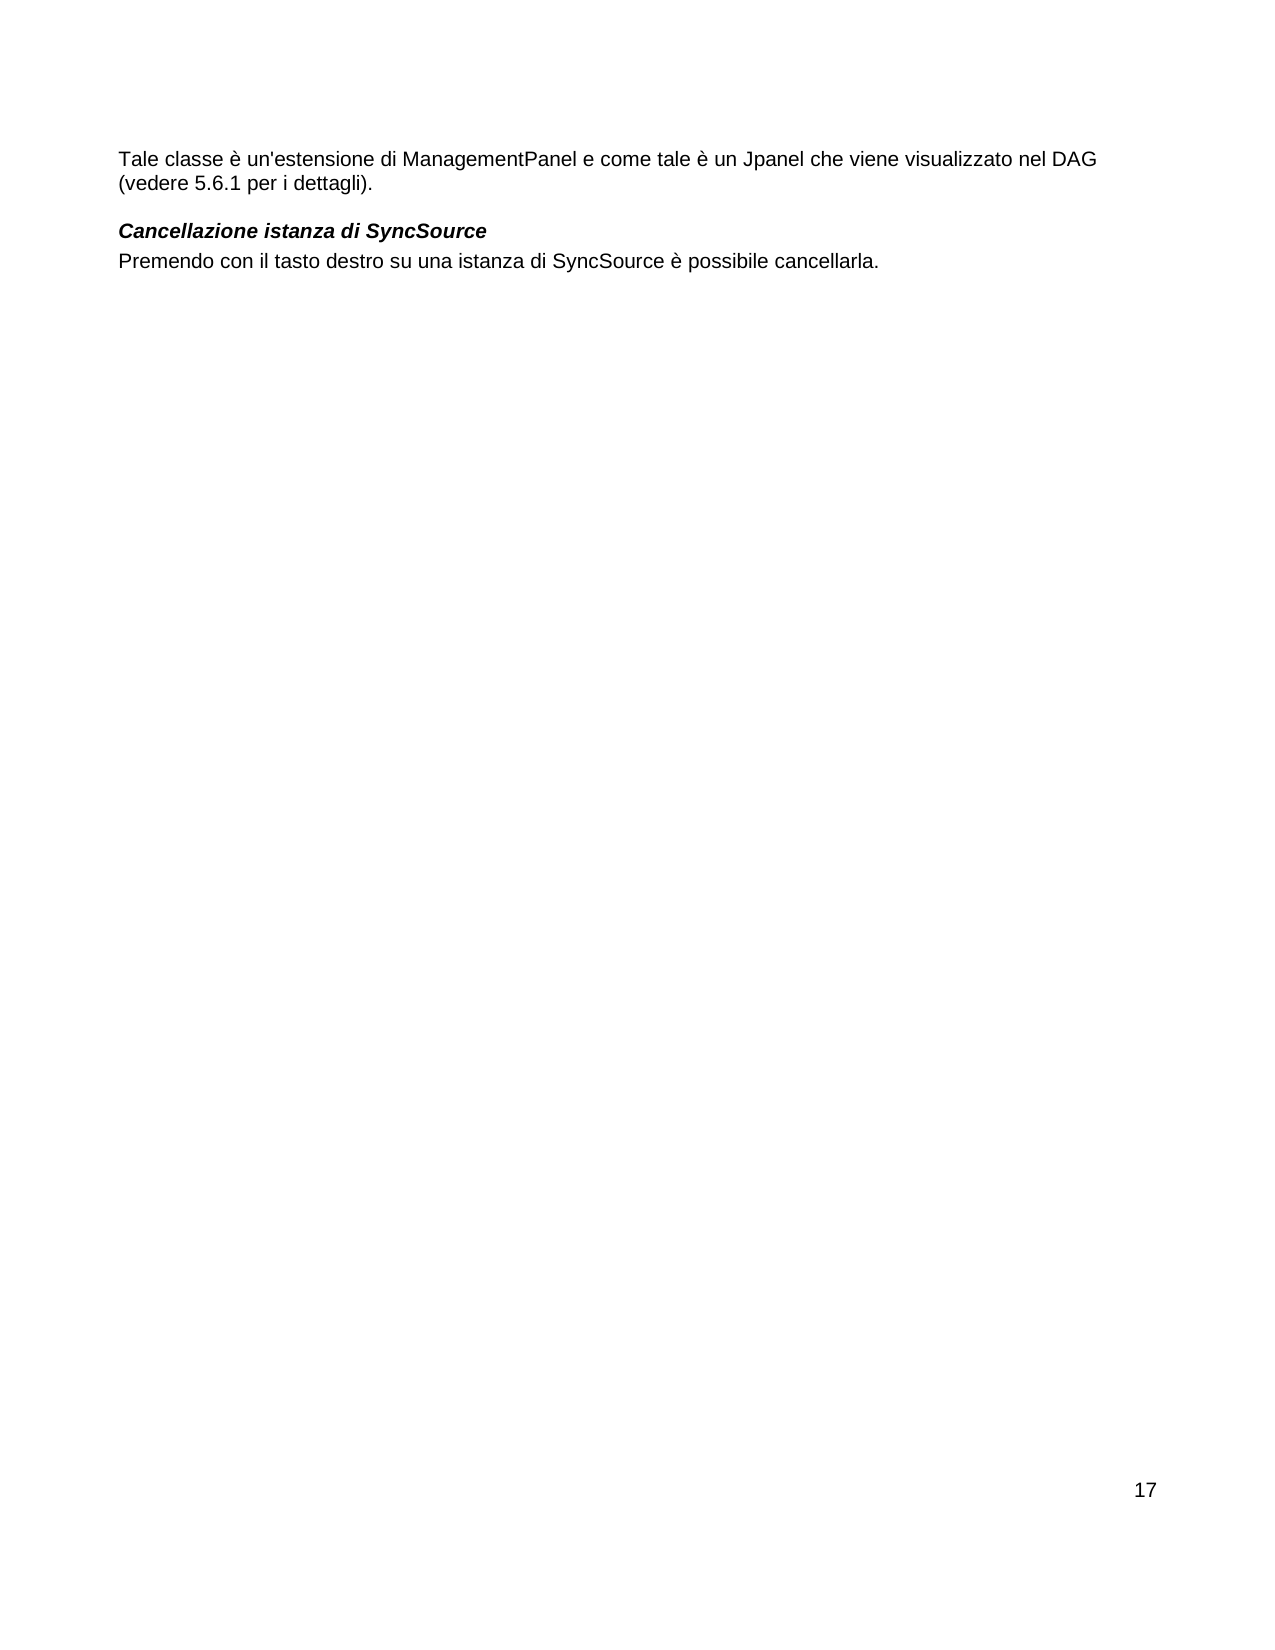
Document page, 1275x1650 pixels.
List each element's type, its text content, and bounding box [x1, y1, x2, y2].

subtitle Cancellazione istanza di SyncSource [118, 220, 1157, 243]
text Premendo con il tasto destro su una istanza di SyncSource è possibile cancellarla. [118, 249, 1157, 273]
text Tale classe è un'estensione di ManagementPanel e come tale è un Jpanel che viene visualizzato nel DAG (vedere 5.6.1 per i dettagli). [118, 148, 1157, 195]
